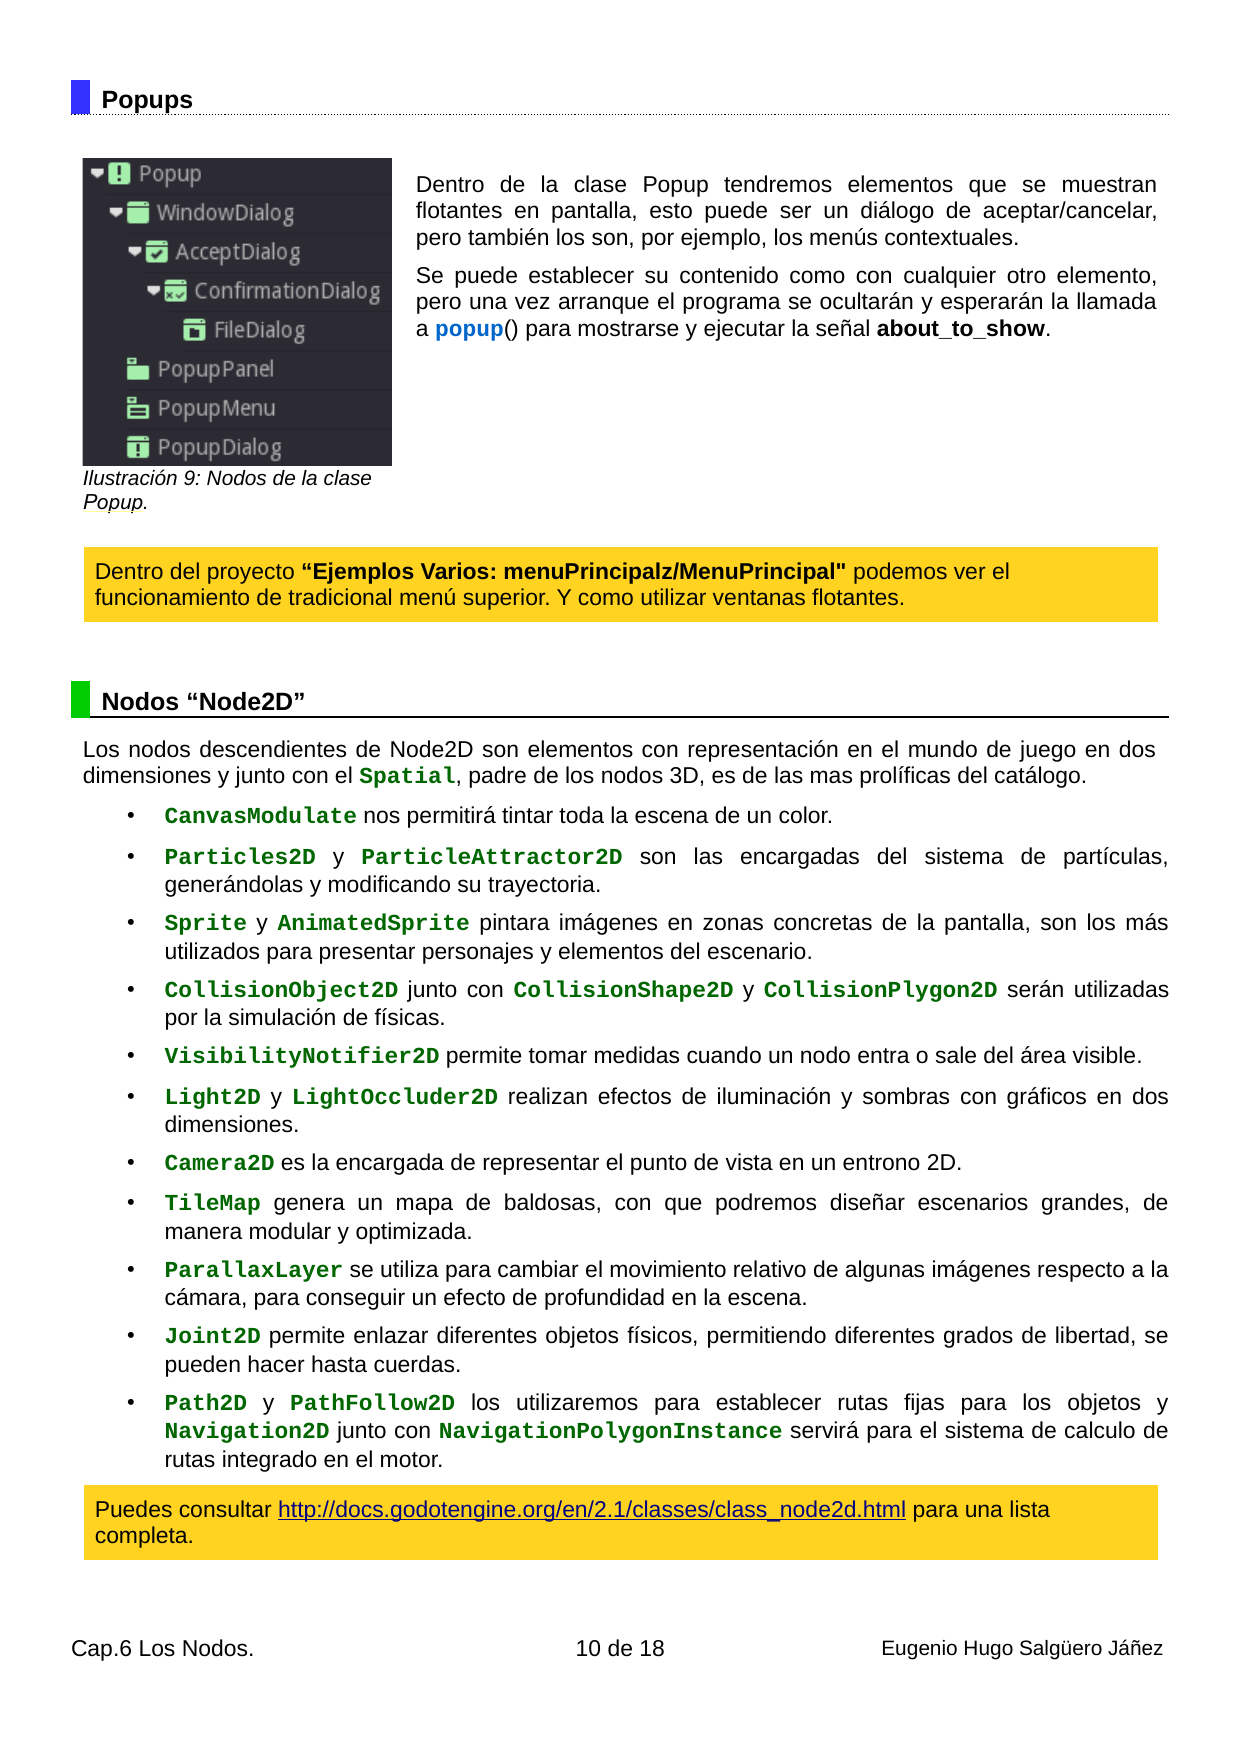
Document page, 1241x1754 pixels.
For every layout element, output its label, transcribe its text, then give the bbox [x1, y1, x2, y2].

subtitle Popups [71, 79, 1169, 114]
list Particles2D y ParticleAttractor2D son las encargadas del sistema de partículas, generándolas y modificando su trayectoria. [127, 843, 1169, 897]
list CanvasModulate nos permitirá tintar toda la escena de un color. [127, 802, 1169, 831]
text Dentro de la clase Popup tendremos elementos que se muestran flotantes en pantalla, esto puede ser un diálogo de aceptar/cancelar, pero también los son, por ejemplo, los menús contextuales. [392, 171, 1158, 250]
text Ilustración 9: Nodos de la clase Popup. [83, 466, 392, 514]
list Sprite y AnimatedSprite pintara imágenes en zonas concretas de la pantalla, son los más utilizados para presentar personajes y elementos del escenario. [127, 909, 1169, 964]
text Los nodos descendientes de Node2D son elementos con representación en el mundo de juego en dos dimensiones y junto con el Spatial, padre de los nodos 3D, es de las mas prolíficas del catálogo. [83, 736, 1158, 791]
list CollisionObject2D junto con CollisionShape2D y CollisionPlygon2D serán utilizadas por la simulación de físicas. [127, 976, 1169, 1031]
text Puedes consultar http://docs.godotengine.org/en/2.1/classes/class_node2d.html para una lista completa. [84, 1485, 1158, 1560]
list TileMap genera un mapa de baldosas, con que podremos diseñar escenarios grandes, de manera modular y optimizada. [127, 1189, 1169, 1244]
list Joint2D permite enlazar diferentes objetos físicos, permitiendo diferentes grados de libertad, se pueden hacer hasta cuerdas. [127, 1322, 1169, 1377]
list Light2D y LightOccluder2D realizan efectos de iluminación y sombras con gráficos en dos dimensiones. [127, 1083, 1169, 1137]
picture [82, 158, 392, 466]
text Se puede establecer su contenido como con cualquier otro elemento, pero una vez arranque el programa se ocultarán y esperarán la llamada a popup() para mostrarse y ejecutar la señal about_to_show. [392, 262, 1158, 343]
subtitle Nodos “Node2D” [90, 681, 1169, 716]
text Dentro del proyecto “Ejemplos Varios: menuPrincipalz/MenuPrincipal" podemos ver el funcionamiento de tradicional menú superior. Y como utilizar ventanas flotantes. [84, 547, 1158, 622]
list VisibilityNotifier2D permite tomar medidas cuando un nodo entra o sale del área visible. [127, 1042, 1169, 1071]
list ParallaxLayer se utiliza para cambiar el movimiento relativo de algunas imágenes respecto a la cámara, para conseguir un efecto de profundidad en la escena. [127, 1256, 1169, 1311]
list Path2D y PathFollow2D los utilizaremos para establecer rutas fijas para los objetos y Navigation2D junto con NavigationPolygonInstance servirá para el sistema de calculo de rutas integrado en el motor. [127, 1389, 1169, 1472]
list Camera2D es la encargada de representar el punto de vista en un entrono 2D. [127, 1149, 1169, 1177]
